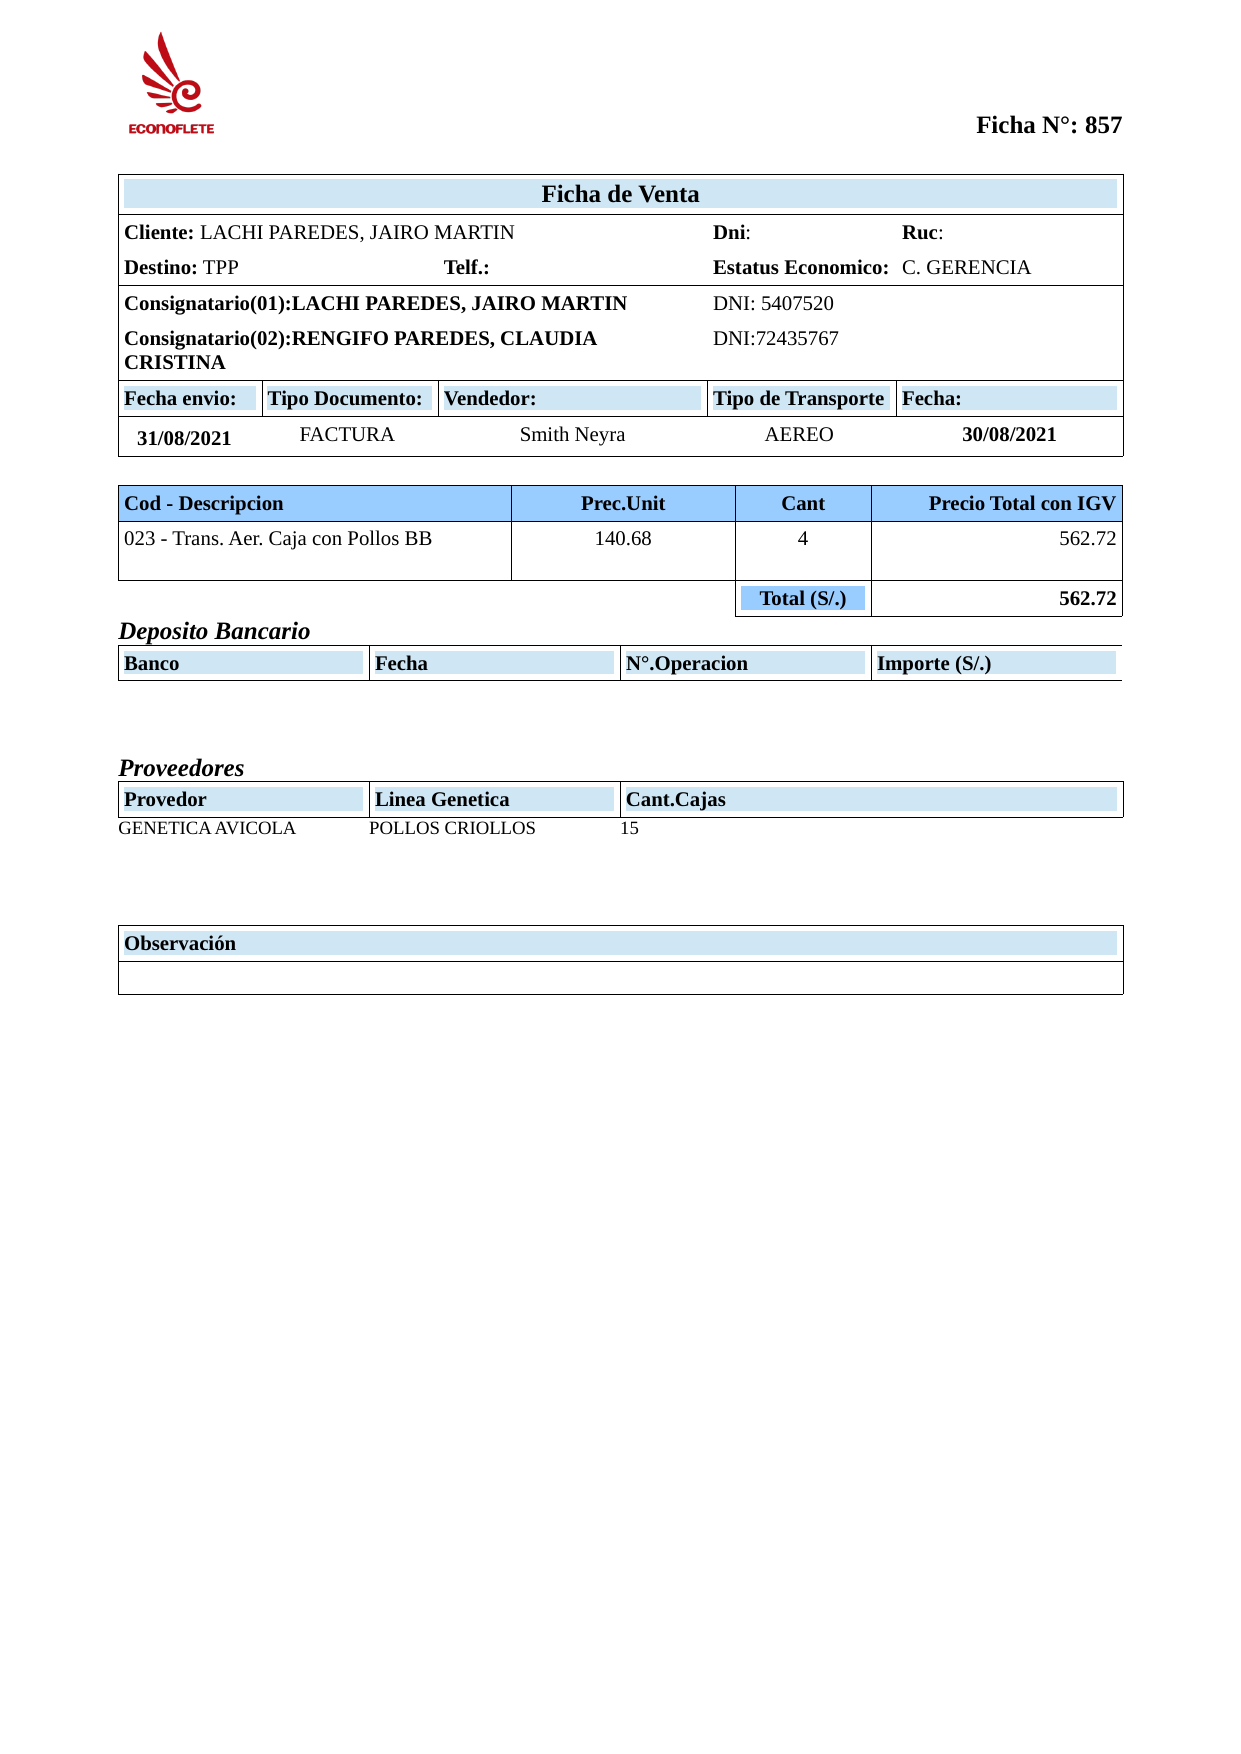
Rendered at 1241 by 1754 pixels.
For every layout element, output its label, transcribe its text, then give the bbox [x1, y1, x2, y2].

table_cell Smith Neyra [438, 417, 707, 456]
table_cell [620, 903, 1123, 925]
table_cell [620, 681, 871, 704]
table_cell DNI:72435767 [707, 321, 1123, 380]
table_cell Estatus Economico: [707, 249, 896, 285]
table_cell [118, 882, 369, 903]
table_cell [871, 681, 1122, 704]
table_cell [118, 581, 511, 616]
table_cell Fecha: [897, 381, 1123, 416]
table_header Cant.Cajas [621, 782, 1123, 817]
table_cell AEREO [707, 417, 896, 456]
table_cell Total (S/.) [736, 581, 871, 616]
table_cell [118, 839, 369, 860]
table_header Provedor [119, 782, 369, 817]
table_header Prec.Unit [512, 486, 735, 521]
table_cell GENETICA AVICOLA [118, 818, 369, 839]
table_cell C. GERENCIA [896, 249, 1123, 285]
table_cell 31/08/2021 [119, 417, 262, 456]
table_header Ficha de Venta [119, 175, 1123, 214]
table_cell [369, 839, 620, 860]
table_cell Consignatario(02):RENGIFO PAREDES, CLAUDIA CRISTINA [119, 321, 707, 380]
table_cell [620, 839, 1123, 860]
table_cell [369, 681, 620, 704]
table_cell [118, 860, 369, 882]
table_cell Tipo Documento: [263, 381, 438, 416]
table_cell [620, 882, 1123, 903]
table_cell [118, 903, 369, 925]
table_cell Destino: TPP [119, 249, 438, 285]
table_cell [118, 681, 369, 704]
table_cell Cliente: LACHI PAREDES, JAIRO MARTIN [119, 215, 707, 249]
table_header Importe (S/.) [872, 646, 1122, 680]
table_cell [871, 705, 1122, 728]
table_cell Telf.: [438, 249, 707, 285]
table_header Cod - Descripcion [119, 486, 511, 521]
table_cell [118, 705, 369, 728]
table_cell Fecha envio: [119, 381, 262, 416]
table_header Fecha [370, 646, 620, 680]
table_cell 30/08/2021 [896, 417, 1123, 456]
table_header Observación [119, 926, 1123, 961]
table_cell 023 - Trans. Aer. Caja con Pollos BB [119, 522, 511, 580]
table_cell 562.72 [872, 522, 1122, 580]
text Deposito Bancario [118, 616, 1122, 645]
table_cell [369, 705, 620, 728]
table_cell 15 [620, 818, 1123, 839]
text Proveedores [118, 753, 1122, 781]
table_cell [369, 860, 620, 882]
table_cell Consignatario(01):LACHI PAREDES, JAIRO MARTIN [119, 286, 707, 321]
table_cell 562.72 [872, 581, 1122, 616]
table_cell [511, 581, 735, 616]
picture [118, 31, 225, 134]
table_header Precio Total con IGV [872, 486, 1122, 521]
table_cell Ruc: [896, 215, 1123, 249]
table_cell FACTURA [262, 417, 438, 456]
table_cell [620, 860, 1123, 882]
table_cell 140.68 [512, 522, 735, 580]
table_header Linea Genetica [370, 782, 620, 817]
table_cell Dni: [707, 215, 896, 249]
table_cell 4 [736, 522, 871, 580]
table_header Cant [736, 486, 871, 521]
table_cell [119, 962, 1123, 994]
table_cell Vendedor: [439, 381, 707, 416]
table_cell [118, 729, 369, 753]
table_header N°.Operacion [621, 646, 871, 680]
table_cell [369, 882, 620, 903]
table_cell DNI: 5407520 [707, 286, 1123, 321]
table_cell [620, 705, 871, 728]
table_header Banco [119, 646, 369, 680]
table_cell [369, 729, 620, 753]
table_cell POLLOS CRIOLLOS [369, 818, 620, 839]
table_cell Tipo de Transporte [708, 381, 896, 416]
table_cell [369, 903, 620, 925]
table_cell [620, 729, 871, 753]
table_cell [871, 729, 1122, 753]
